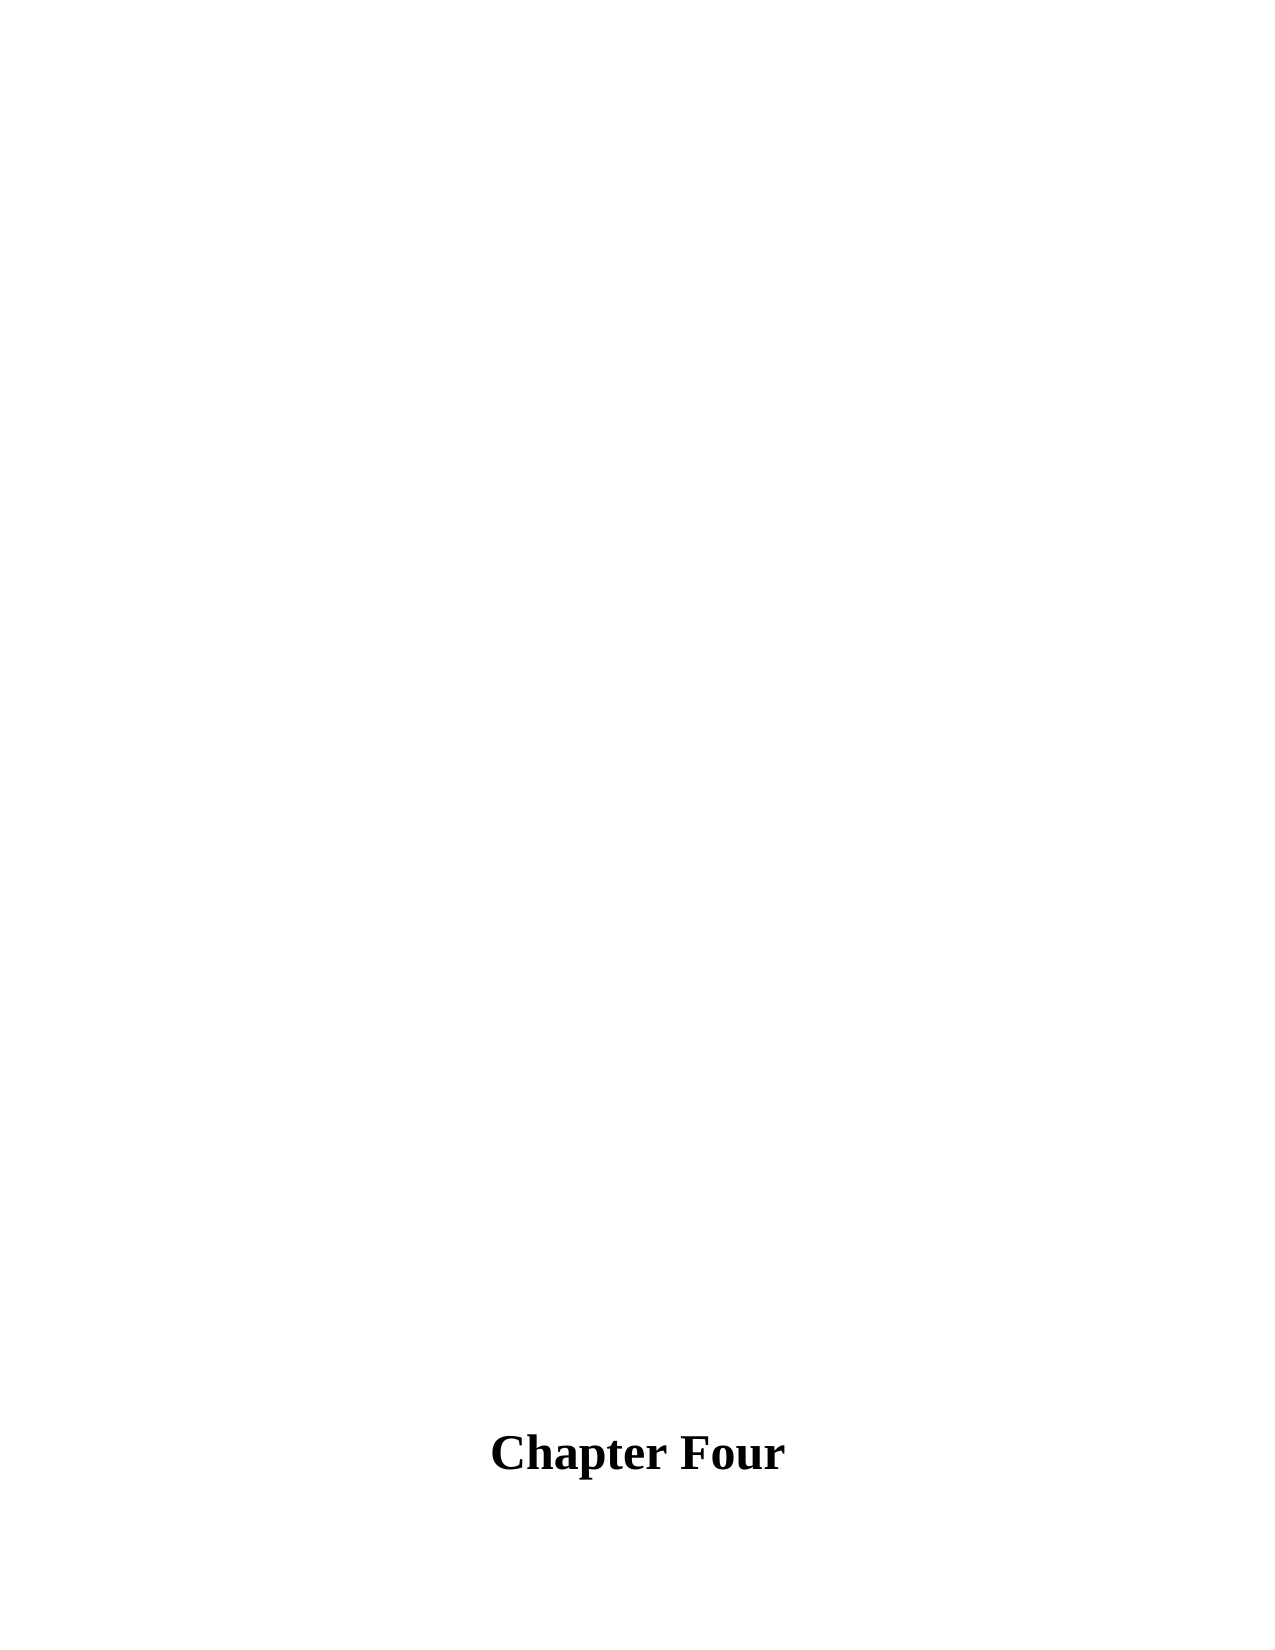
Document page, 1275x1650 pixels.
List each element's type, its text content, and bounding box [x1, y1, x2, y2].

text Chapter Four [187, 1424, 1087, 1480]
